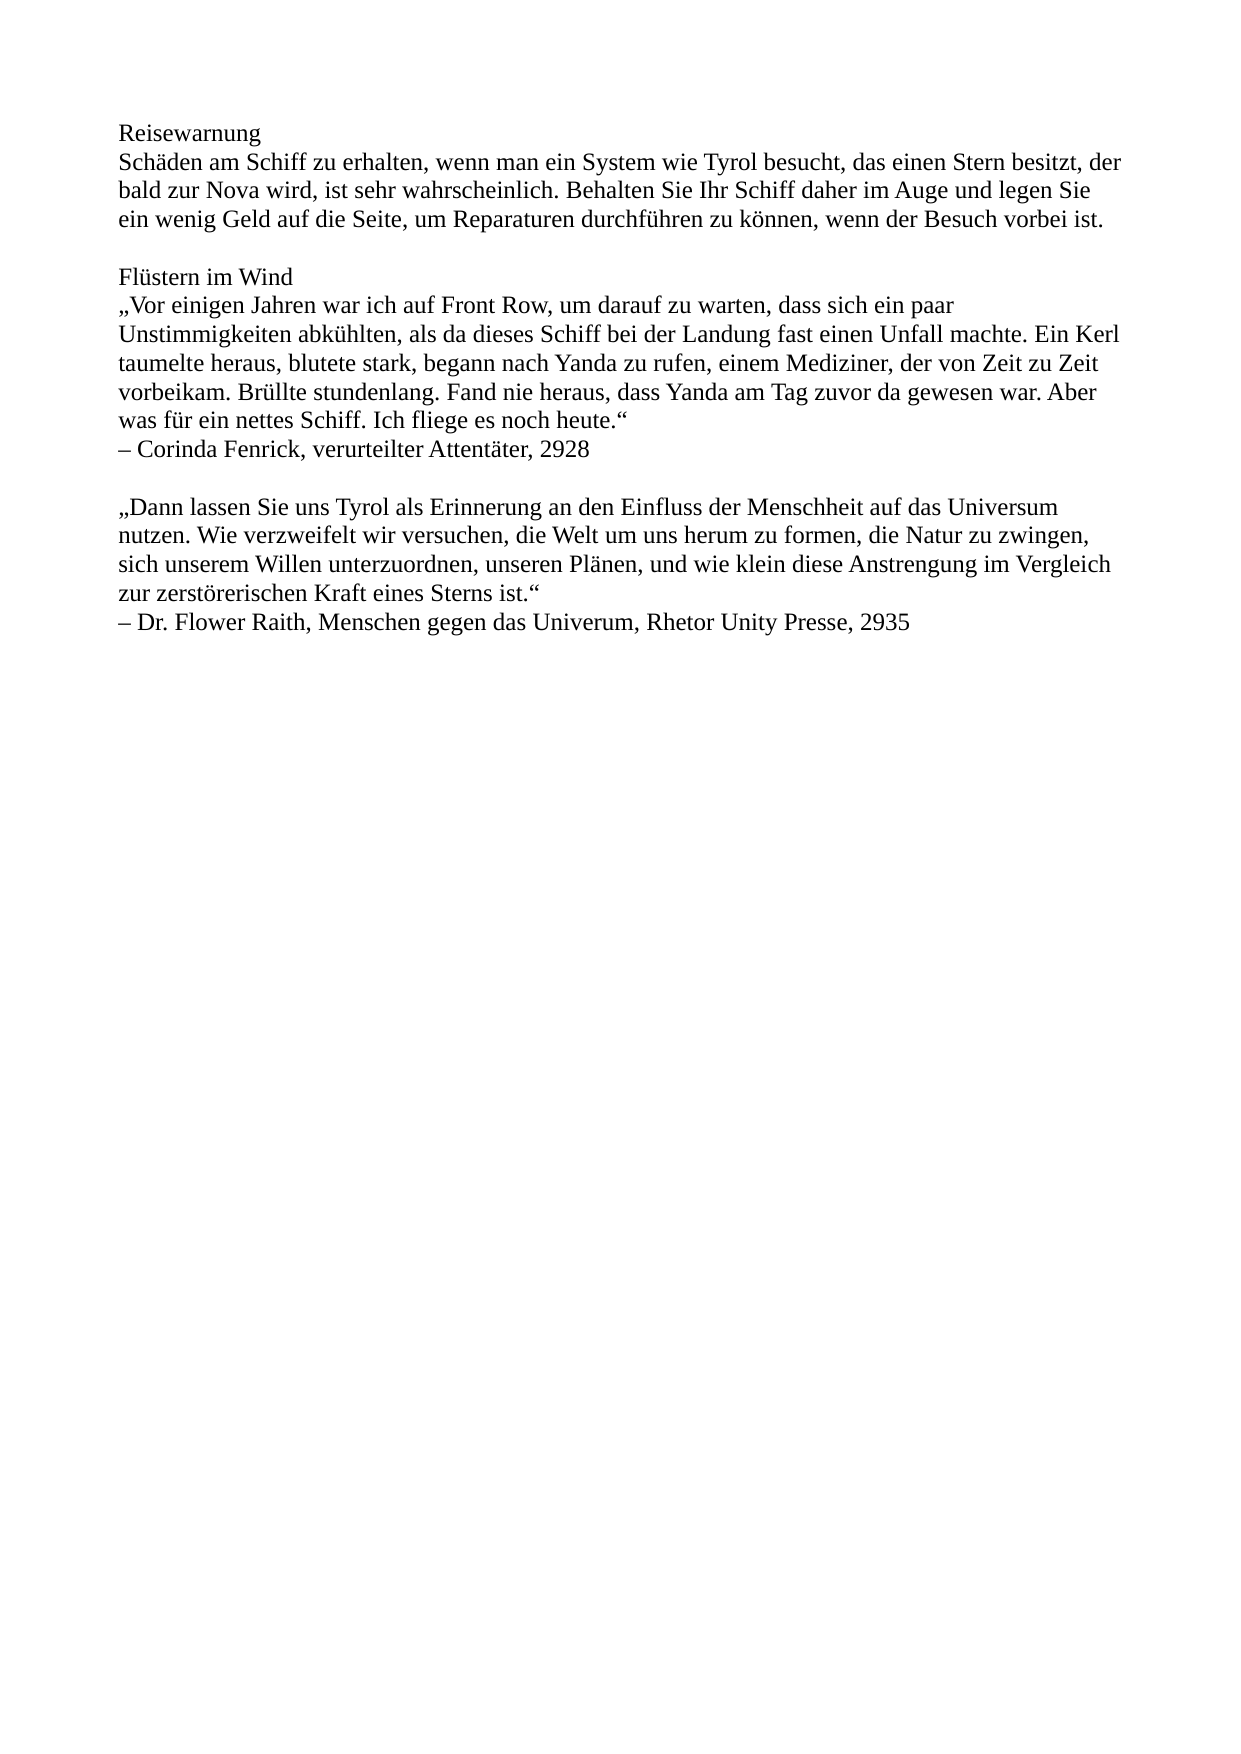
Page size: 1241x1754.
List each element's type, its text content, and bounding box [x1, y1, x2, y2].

text – Corinda Fenrick, verurteilter Attentäter, 2928 [118, 434, 1122, 463]
text Schäden am Schiff zu erhalten, wenn man ein System wie Tyrol besucht, das einen Stern besitzt, der bald zur Nova wird, ist sehr wahrscheinlich. Behalten Sie Ihr Schiff daher im Auge und legen Sie ein wenig Geld auf die Seite, um Reparaturen durchführen zu können, wenn der Besuch vorbei ist. [118, 147, 1122, 233]
text Flüstern im Wind [118, 262, 1122, 291]
text Reisewarnung [118, 118, 1122, 147]
text – Dr. Flower Raith, Menschen gegen das Univerum, Rhetor Unity Presse, 2935 [118, 607, 1122, 636]
text „Vor einigen Jahren war ich auf Front Row, um darauf zu warten, dass sich ein paar Unstimmigkeiten abkühlten, als da dieses Schiff bei der Landung fast einen Unfall machte. Ein Kerl taumelte heraus, blutete stark, begann nach Yanda zu rufen, einem Mediziner, der von Zeit zu Zeit vorbeikam. Brüllte stundenlang. Fand nie heraus, dass Yanda am Tag zuvor da gewesen war. Aber was für ein nettes Schiff. Ich fliege es noch heute.“ [118, 291, 1122, 434]
text „Dann lassen Sie uns Tyrol als Erinnerung an den Einfluss der Menschheit auf das Universum nutzen. Wie verzweifelt wir versuchen, die Welt um uns herum zu formen, die Natur zu zwingen, sich unserem Willen unterzuordnen, unseren Plänen, und wie klein diese Anstrengung im Vergleich zur zerstörerischen Kraft eines Sterns ist.“ [118, 492, 1122, 607]
